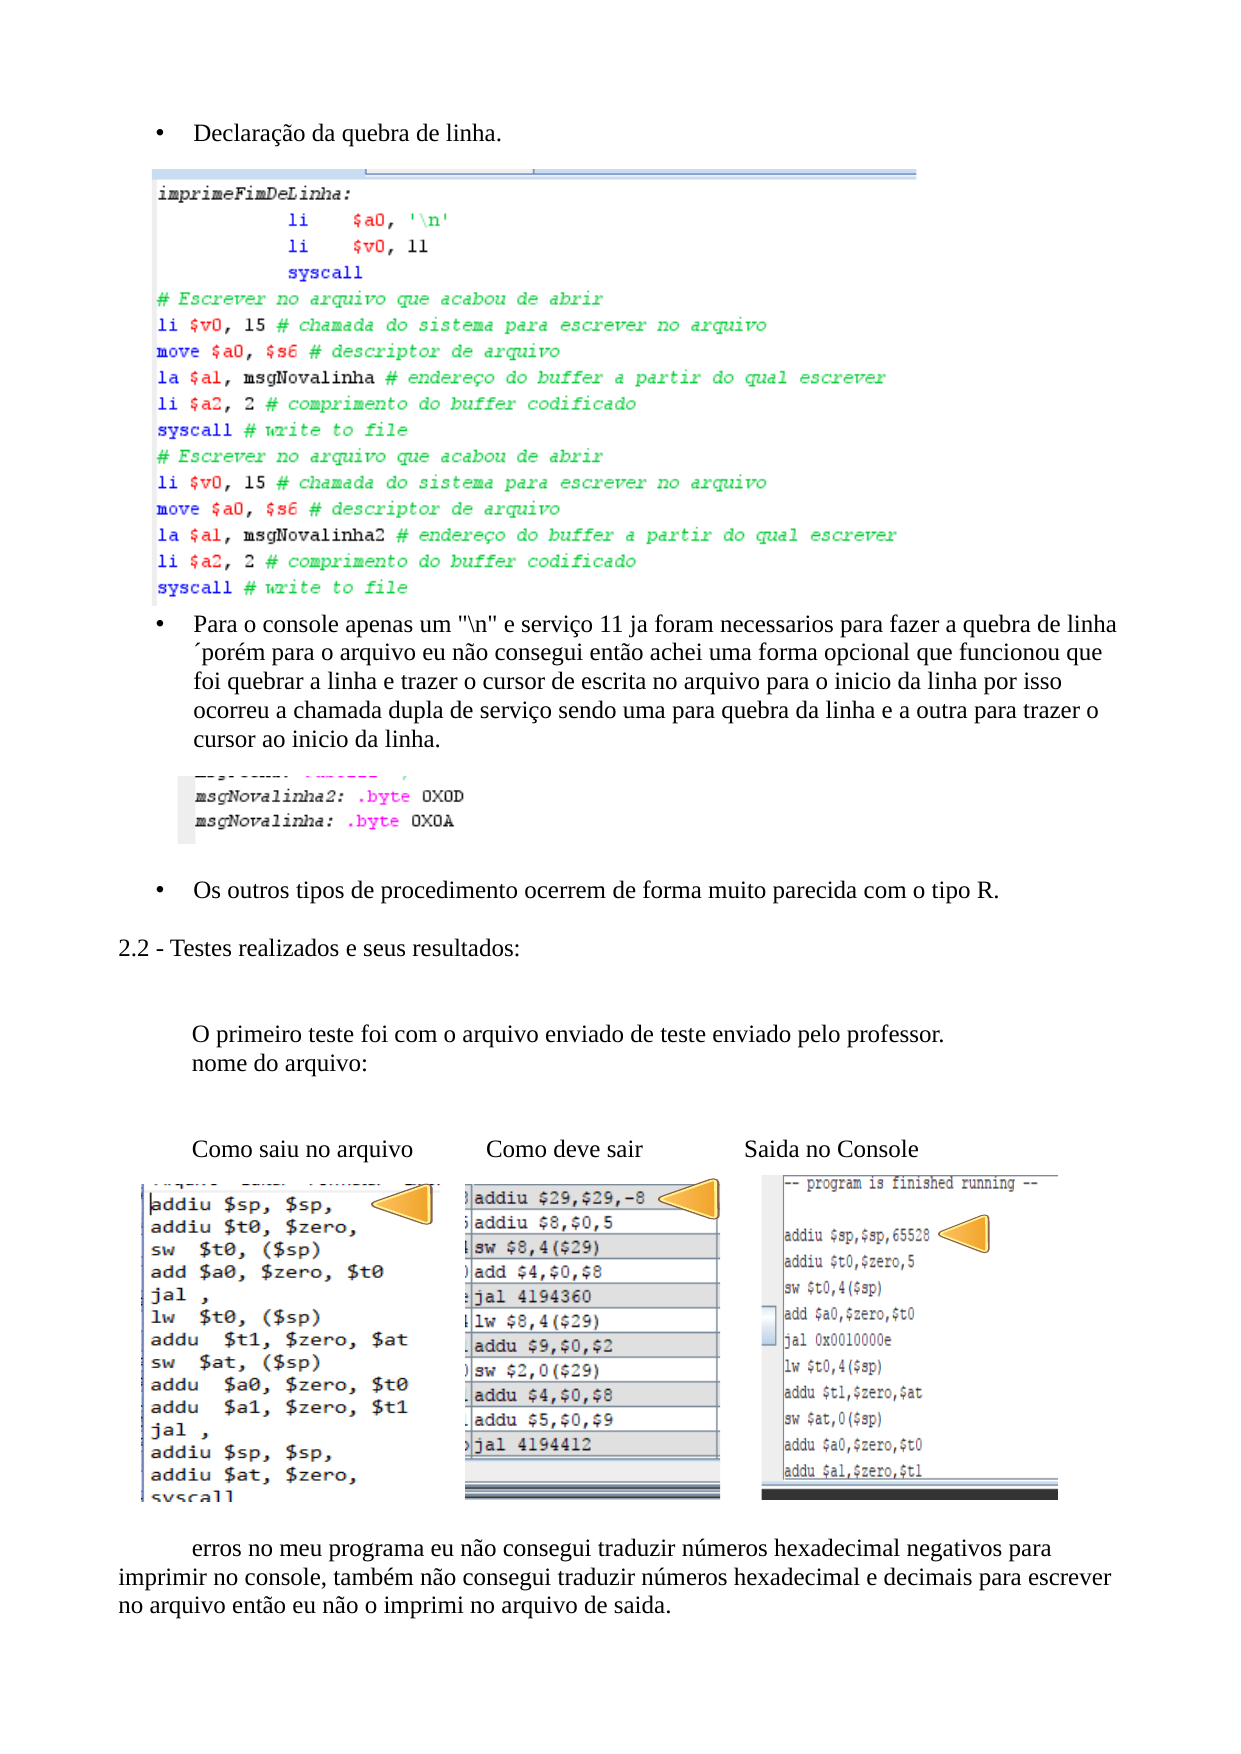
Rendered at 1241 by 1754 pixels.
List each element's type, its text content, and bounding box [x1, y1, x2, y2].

text O primeiro teste foi com o arquivo enviado de teste enviado pelo professor. [118, 1019, 1122, 1048]
picture [151, 169, 917, 606]
list Os outros tipos de procedimento ocerrem de forma muito parecida com o tipo R. [156, 876, 1122, 904]
picture [177, 776, 525, 844]
text Como saiu no arquivo Como deve sair Saida no Console [118, 1134, 1122, 1163]
picture [761, 1175, 1058, 1500]
picture [141, 1184, 440, 1502]
list Para o console apenas um "\n" e serviço 11 ja foram necessarios para fazer a quebra de linha ´porém para o arquivo eu não consegui então achei uma forma opcional que funcionou que foi quebrar a linha e trazer o cursor de escrita no arquivo para o inicio da linha por isso ocorreu a chamada dupla de serviço sendo uma para quebra da linha e a outra para trazer o cursor ao inicio da linha. [156, 147, 1122, 752]
list Declaração da quebra de linha. [156, 118, 1122, 147]
text erros no meu programa eu não consegui traduzir números hexadecimal negativos para imprimir no console, também não consegui traduzir números hexadecimal e decimais para escrever no arquivo então eu não o imprimi no arquivo de saida. [118, 1533, 1122, 1619]
text nome do arquivo: [118, 1048, 1122, 1077]
list [175, 773, 528, 847]
picture [465, 1184, 721, 1500]
list [149, 167, 919, 609]
text 2.2 - Testes realizados e seus resultados: [118, 933, 1122, 962]
